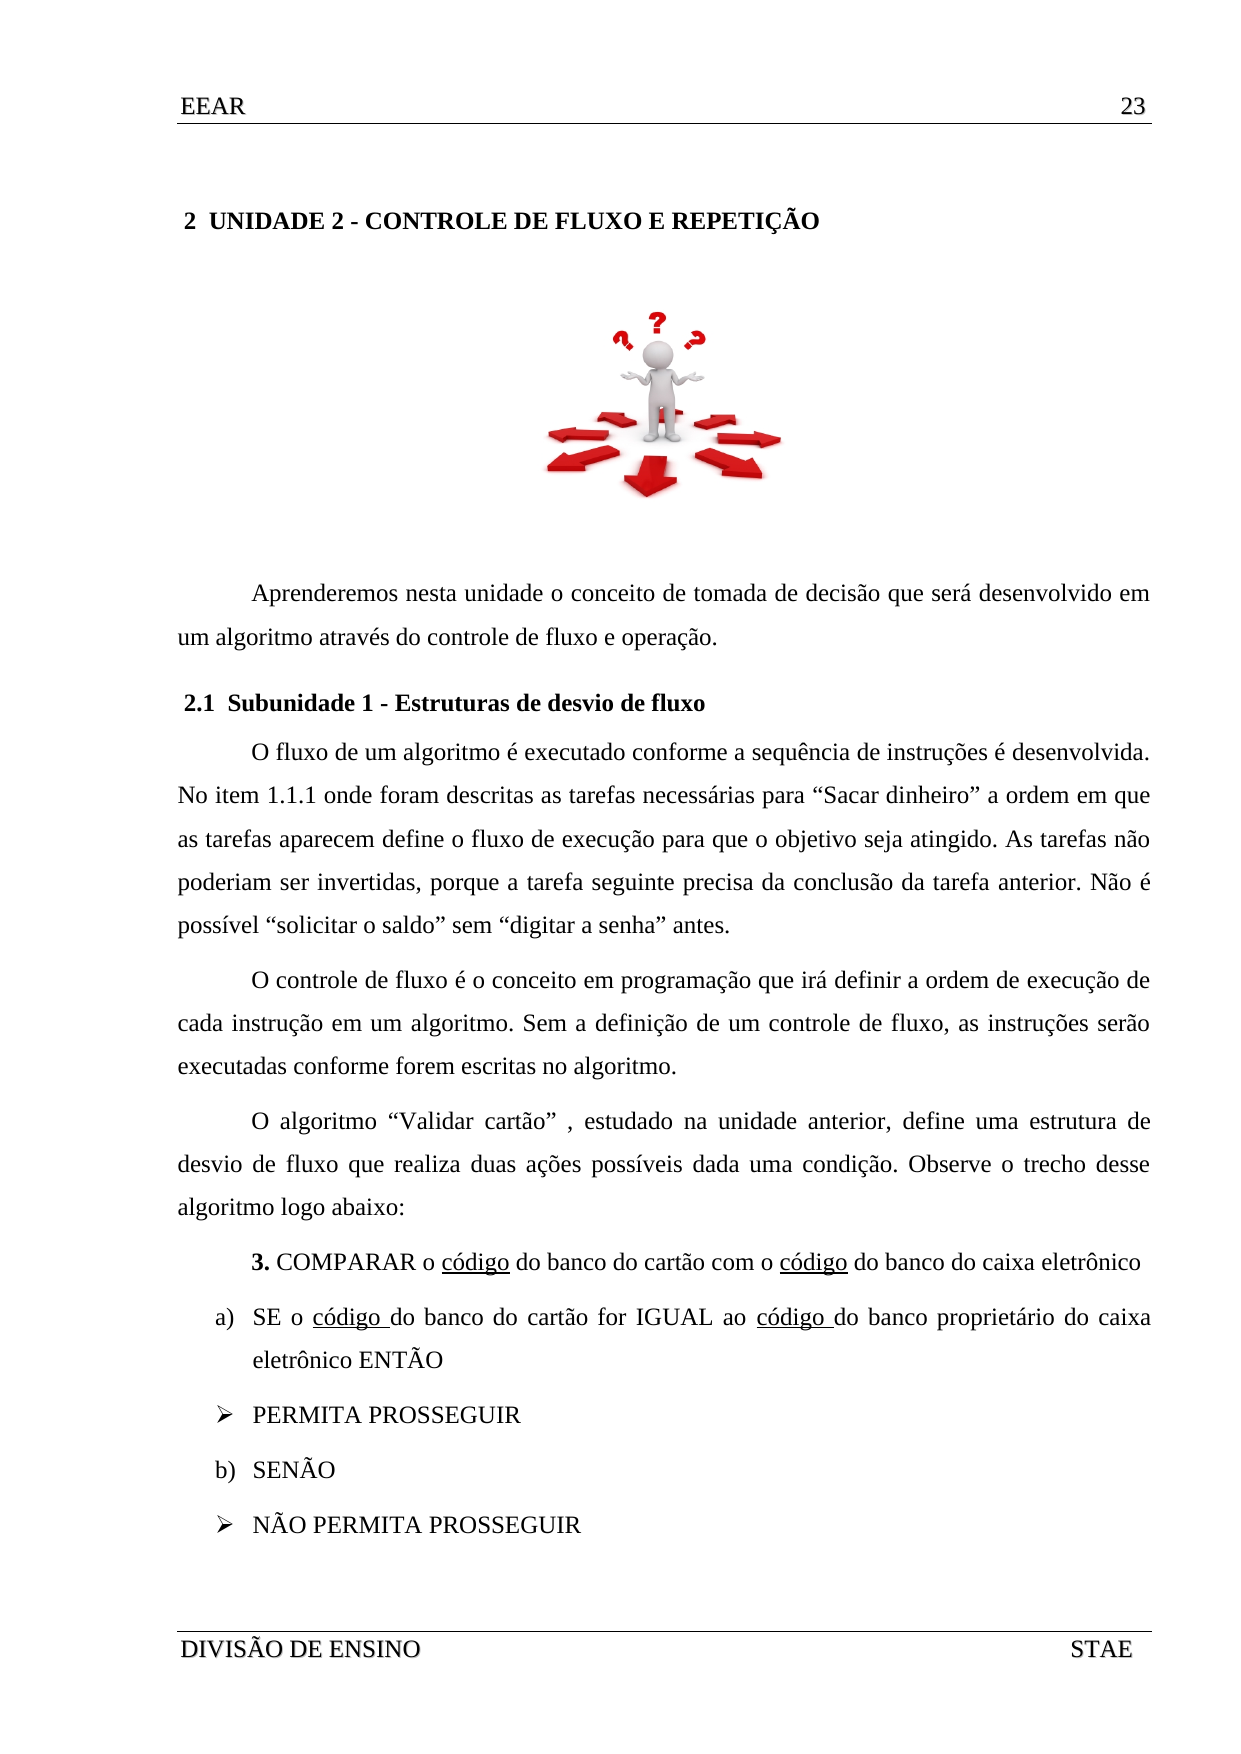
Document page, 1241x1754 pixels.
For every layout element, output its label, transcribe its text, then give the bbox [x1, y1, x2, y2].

list NÃO PERMITA PROSSEGUIR [215, 1510, 1152, 1539]
text Aprenderemos nesta unidade o conceito de tomada de decisão que será desenvolvido em um algoritmo através do controle de fluxo e operação. [177, 578, 1152, 650]
list SENÃO [215, 1455, 1152, 1484]
list PERMITA PROSSEGUIR [215, 1400, 1152, 1429]
text O algoritmo “Validar cartão” , estudado na unidade anterior, define uma estrutura de desvio de fluxo que realiza duas ações possíveis dada uma condição. Observe o trecho desse algoritmo logo abaixo: [177, 1106, 1152, 1221]
list SE o código do banco do cartão for IGUAL ao código do banco proprietário do caixa eletrônico ENTÃO [215, 1302, 1152, 1374]
text O controle de fluxo é o conceito em programação que irá definir a ordem de execução de cada instrução em um algoritmo. Sem a definição de um controle de fluxo, as instruções serão executadas conforme forem escritas no algoritmo. [177, 965, 1152, 1080]
text 3. COMPARAR o código do banco do cartão com o código do banco do caixa eletrônico [177, 1247, 1152, 1276]
subtitle Subunidade 1 - Estruturas de desvio de fluxo [177, 688, 1152, 717]
picture [526, 278, 802, 535]
text O fluxo de um algoritmo é executado conforme a sequência de instruções é desenvolvida. No item 1.1.1 onde foram descritas as tarefas necessárias para “Sacar dinheiro” a ordem em que as tarefas aparecem define o fluxo de execução para que o objetivo seja atingido. As tarefas não poderiam ser invertidas, porque a tarefa seguinte precisa da conclusão da tarefa anterior. Não é possível “solicitar o saldo” sem “digitar a senha” antes. [177, 737, 1152, 939]
subtitle Unidade 2 - Controle de fluxo e repetição [177, 206, 1152, 234]
